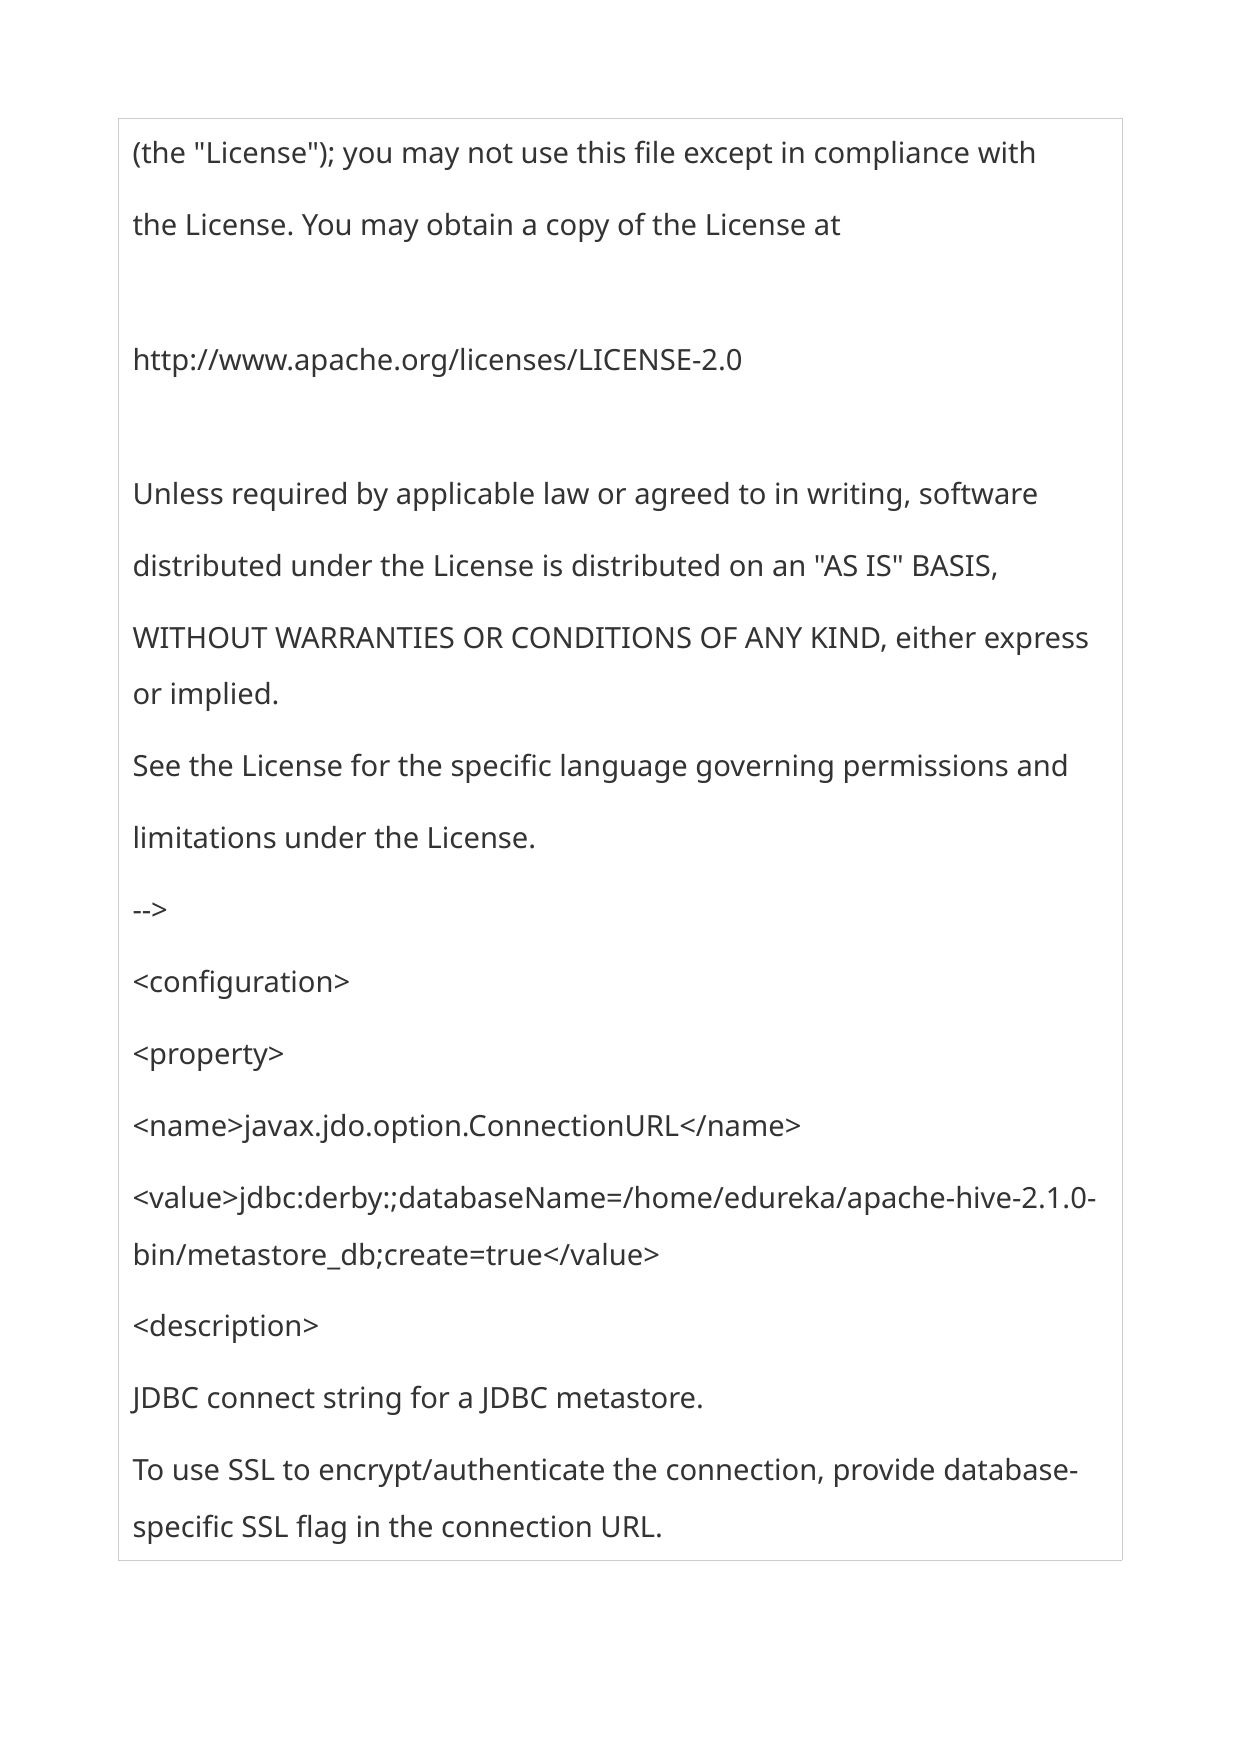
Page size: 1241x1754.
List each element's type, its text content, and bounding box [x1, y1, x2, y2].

text Unless required by applicable law or agreed to in writing, software [119, 459, 1122, 513]
text <name>javax.jdo.option.ConnectionURL</name> [119, 1091, 1122, 1145]
text <property> [119, 1019, 1122, 1073]
text WITHOUT WARRANTIES OR CONDITIONS OF ANY KIND, either express or implied. [119, 603, 1122, 713]
text <value>jdbc:derby:;databaseName=/home/edureka/apache-hive-2.1.0-bin/metastore_db;create=true</value> [119, 1163, 1122, 1273]
text distributed under the License is distributed on an "AS IS" BASIS, [119, 531, 1122, 585]
text http://www.apache.org/licenses/LICENSE-2.0 [119, 324, 1122, 378]
text To use SSL to encrypt/authenticate the connection, provide database-specific SSL flag in the connection URL. [119, 1436, 1122, 1560]
text See the License for the specific language governing permissions and [119, 731, 1122, 785]
text limitations under the License. [119, 803, 1122, 857]
text JDBC connect string for a JDBC metastore. [119, 1363, 1122, 1417]
text <configuration> [119, 947, 1122, 1001]
text (the "License"); you may not use this file except in compliance with [119, 119, 1122, 172]
text --> [119, 875, 1122, 929]
text the License. You may obtain a copy of the License at [119, 190, 1122, 244]
text <description> [119, 1292, 1122, 1345]
